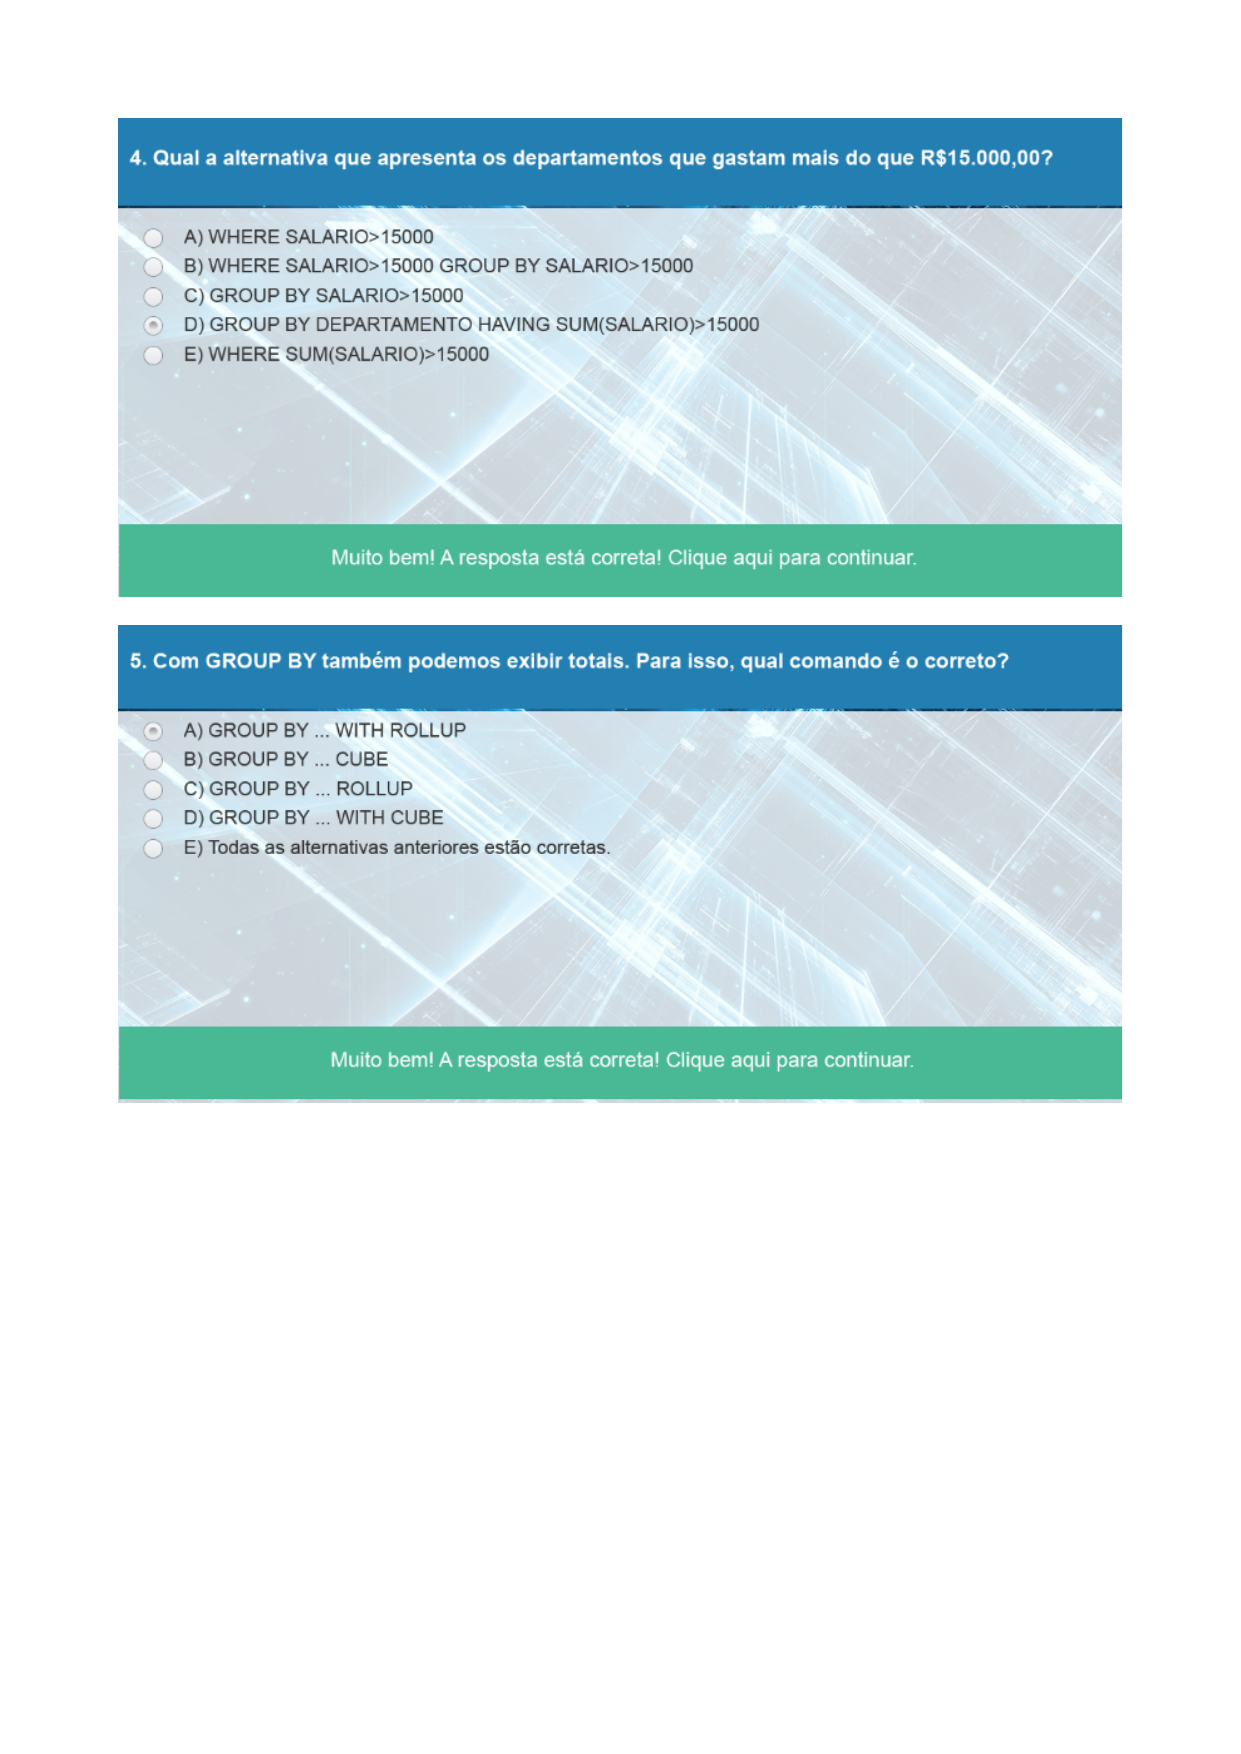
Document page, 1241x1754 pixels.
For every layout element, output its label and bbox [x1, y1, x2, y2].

picture [118, 118, 1123, 597]
picture [118, 625, 1123, 1103]
